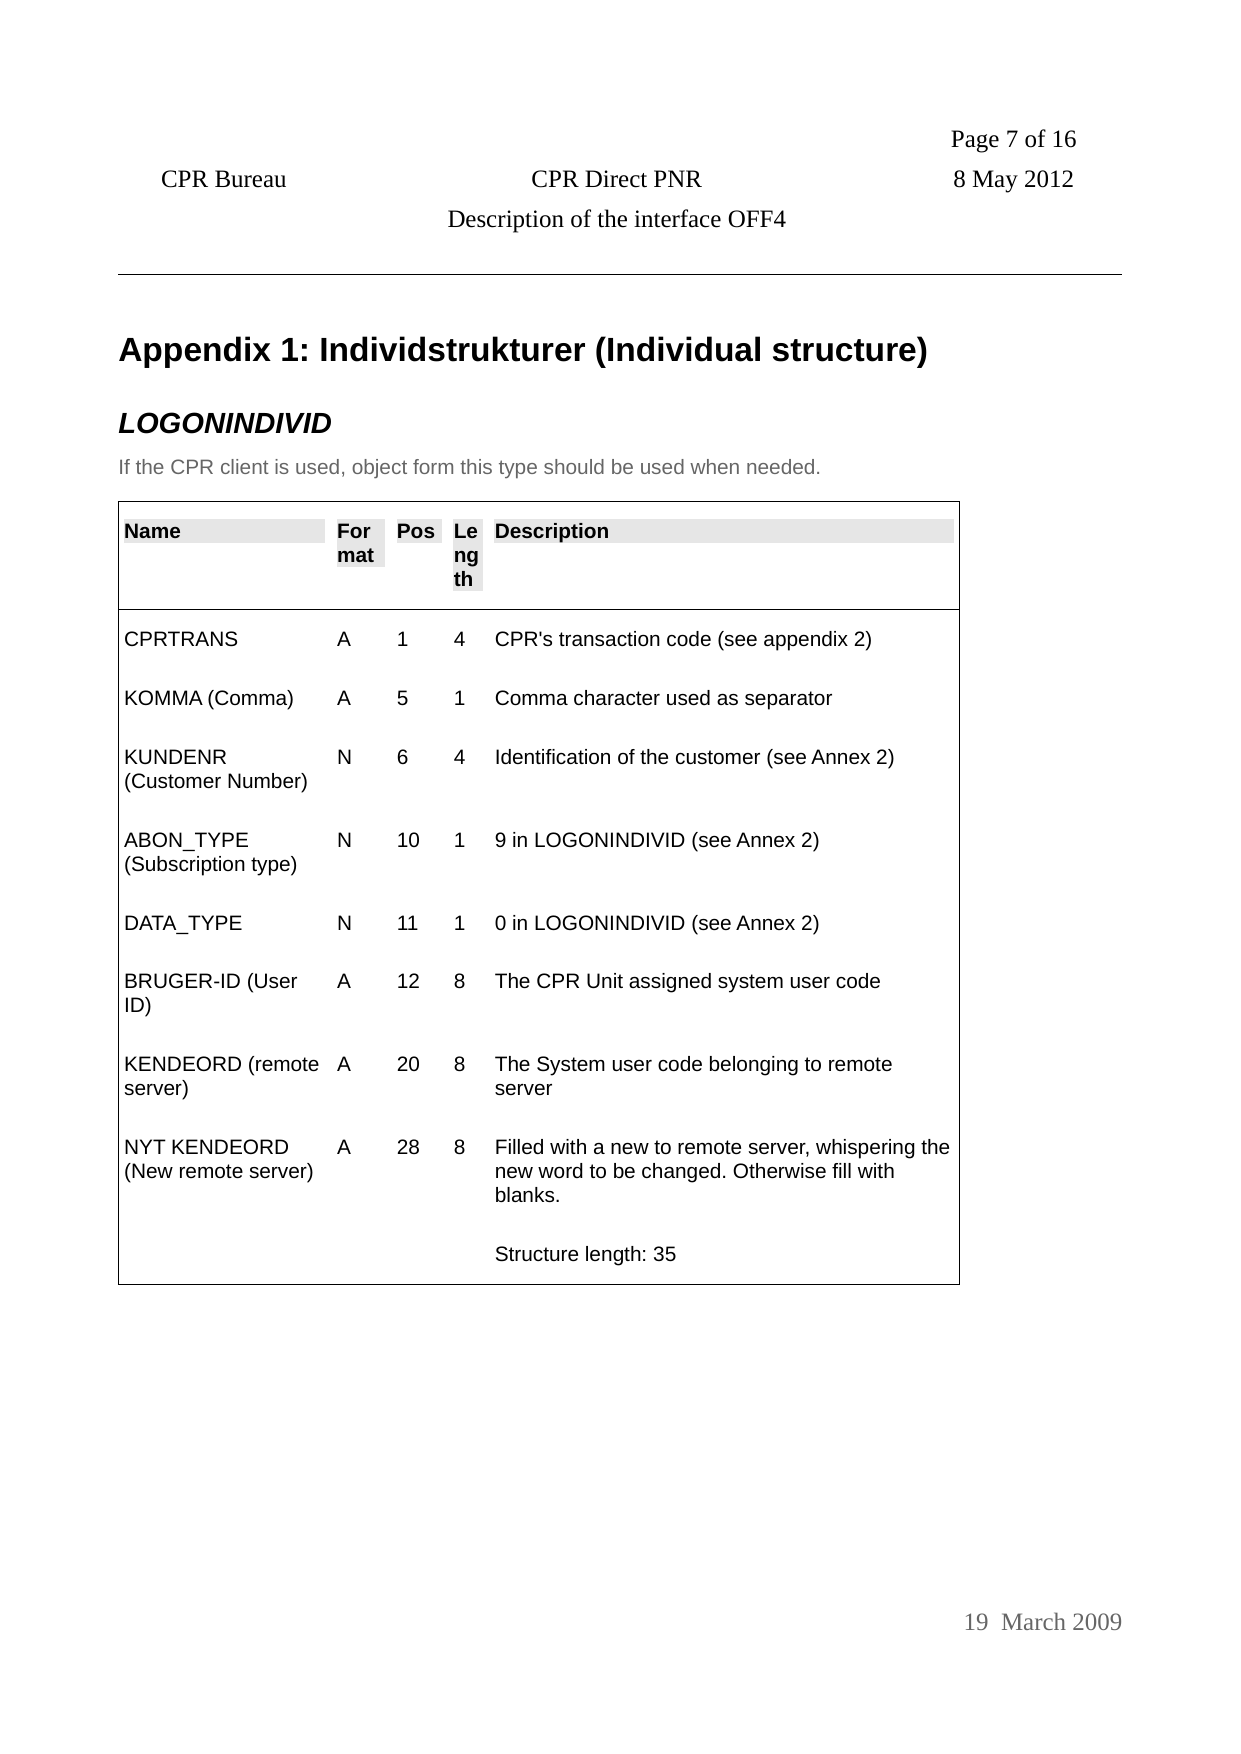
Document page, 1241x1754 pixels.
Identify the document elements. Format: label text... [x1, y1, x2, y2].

table_cell ABON_TYPE (Subscription type) [119, 810, 331, 893]
table_cell DATA_TYPE [119, 893, 331, 952]
table_cell 1 [448, 668, 489, 727]
table_header Length [448, 502, 489, 609]
table_cell N [331, 727, 391, 810]
table_cell CPR's transaction code (see appendix 2) [489, 610, 959, 668]
table_cell BRUGER-ID (User ID) [119, 952, 331, 1035]
table_cell A [331, 1118, 391, 1224]
table_cell CPRTRANS [119, 610, 331, 668]
table_cell The System user code belonging to remote server [489, 1035, 959, 1118]
table_cell 8 [448, 1118, 489, 1224]
table_cell 12 [391, 952, 448, 1035]
table_cell 6 [391, 727, 448, 810]
table_cell N [331, 810, 391, 893]
table_cell Structure length: 35 [489, 1225, 959, 1283]
table_header Format [331, 502, 391, 609]
table_cell A [331, 952, 391, 1035]
table_cell [448, 1225, 489, 1283]
table_cell 5 [391, 668, 448, 727]
table_cell Filled with a new to remote server, whispering the new word to be changed. Otherwise fill with blanks. [489, 1118, 959, 1224]
table_cell A [331, 1035, 391, 1118]
table_cell 28 [391, 1118, 448, 1224]
table_cell KUNDENR (Customer Number) [119, 727, 331, 810]
table_cell 8 [448, 1035, 489, 1118]
table_cell 4 [448, 610, 489, 668]
table_cell A [331, 610, 391, 668]
subtitle LOGONINDIVID [118, 406, 1122, 439]
table_cell [119, 1225, 331, 1283]
table_cell 11 [391, 893, 448, 952]
table_cell 9 in LOGONINDIVID (see Annex 2) [489, 810, 959, 893]
table_header Description [489, 502, 959, 609]
table_cell Identification of the customer (see Annex 2) [489, 727, 959, 810]
table_cell KENDEORD (remote server) [119, 1035, 331, 1118]
table_cell 0 in LOGONINDIVID (see Annex 2) [489, 893, 959, 952]
table_cell [331, 1225, 391, 1283]
table_cell 10 [391, 810, 448, 893]
table_cell KOMMA (Comma) [119, 668, 331, 727]
subtitle Appendix 1: Individstrukturer (Individual structure) [118, 329, 1122, 368]
table_cell 4 [448, 727, 489, 810]
table_cell A [331, 668, 391, 727]
table_cell 8 [448, 952, 489, 1035]
table_header Name [119, 502, 331, 609]
table_cell 1 [391, 610, 448, 668]
table_header Pos [391, 502, 448, 609]
table_cell [391, 1225, 448, 1283]
table_cell NYT KENDEORD (New remote server) [119, 1118, 331, 1224]
table_cell 1 [448, 893, 489, 952]
table_cell 20 [391, 1035, 448, 1118]
table_cell N [331, 893, 391, 952]
text If the CPR client is used, object form this type should be used when needed. [118, 452, 1122, 481]
table_cell The CPR Unit assigned system user code [489, 952, 959, 1035]
table_cell 1 [448, 810, 489, 893]
table_cell Comma character used as separator [489, 668, 959, 727]
